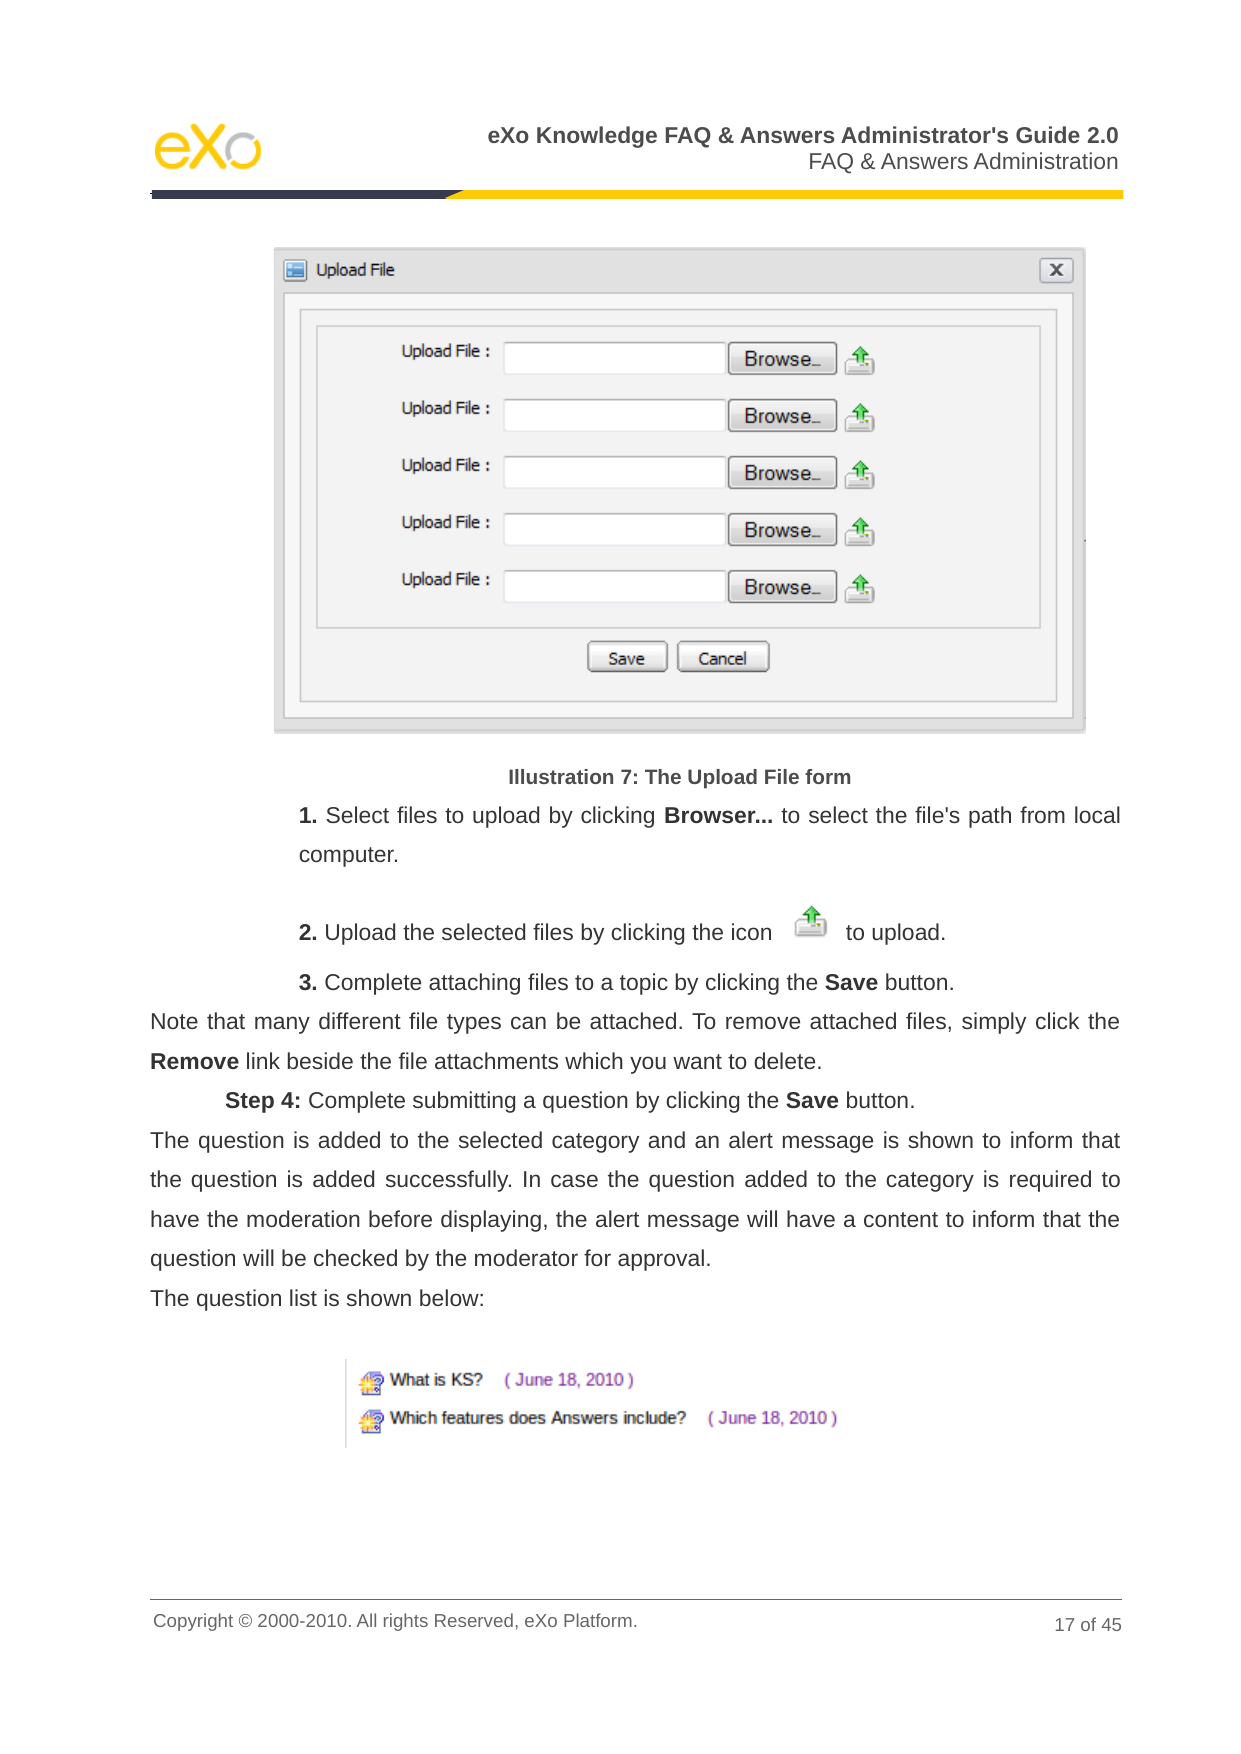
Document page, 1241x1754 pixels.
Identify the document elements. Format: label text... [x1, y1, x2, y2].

text The question list is shown below: [150, 1284, 1122, 1311]
list Illustration 7: The Upload File form [274, 734, 1086, 788]
list Step 4: Complete submitting a question by clicking the Save button. [187, 1087, 1122, 1113]
picture [273, 247, 1086, 734]
text Note that many different file types can be attached. To remove attached files, simply click the Remove link beside the file attachments which you want to delete. [150, 1008, 1122, 1074]
picture [792, 903, 832, 941]
list 1. Select files to upload by clicking Browser... to select the file's path from local computer. [261, 223, 1122, 867]
picture [345, 1359, 863, 1448]
picture [151, 190, 1124, 199]
picture [155, 123, 262, 170]
list 2. Upload the selected files by clicking the icon to upload. [261, 896, 1122, 948]
list 3. Complete attaching files to a topic by clicking the Save button. [261, 969, 1122, 995]
text The question is added to the selected category and an alert message is shown to inform that the question is added successfully. In case the question added to the category is required to have the moderation before displaying, the alert message will have a content to inform that the question will be checked by the moderator for approval. [150, 1127, 1122, 1271]
